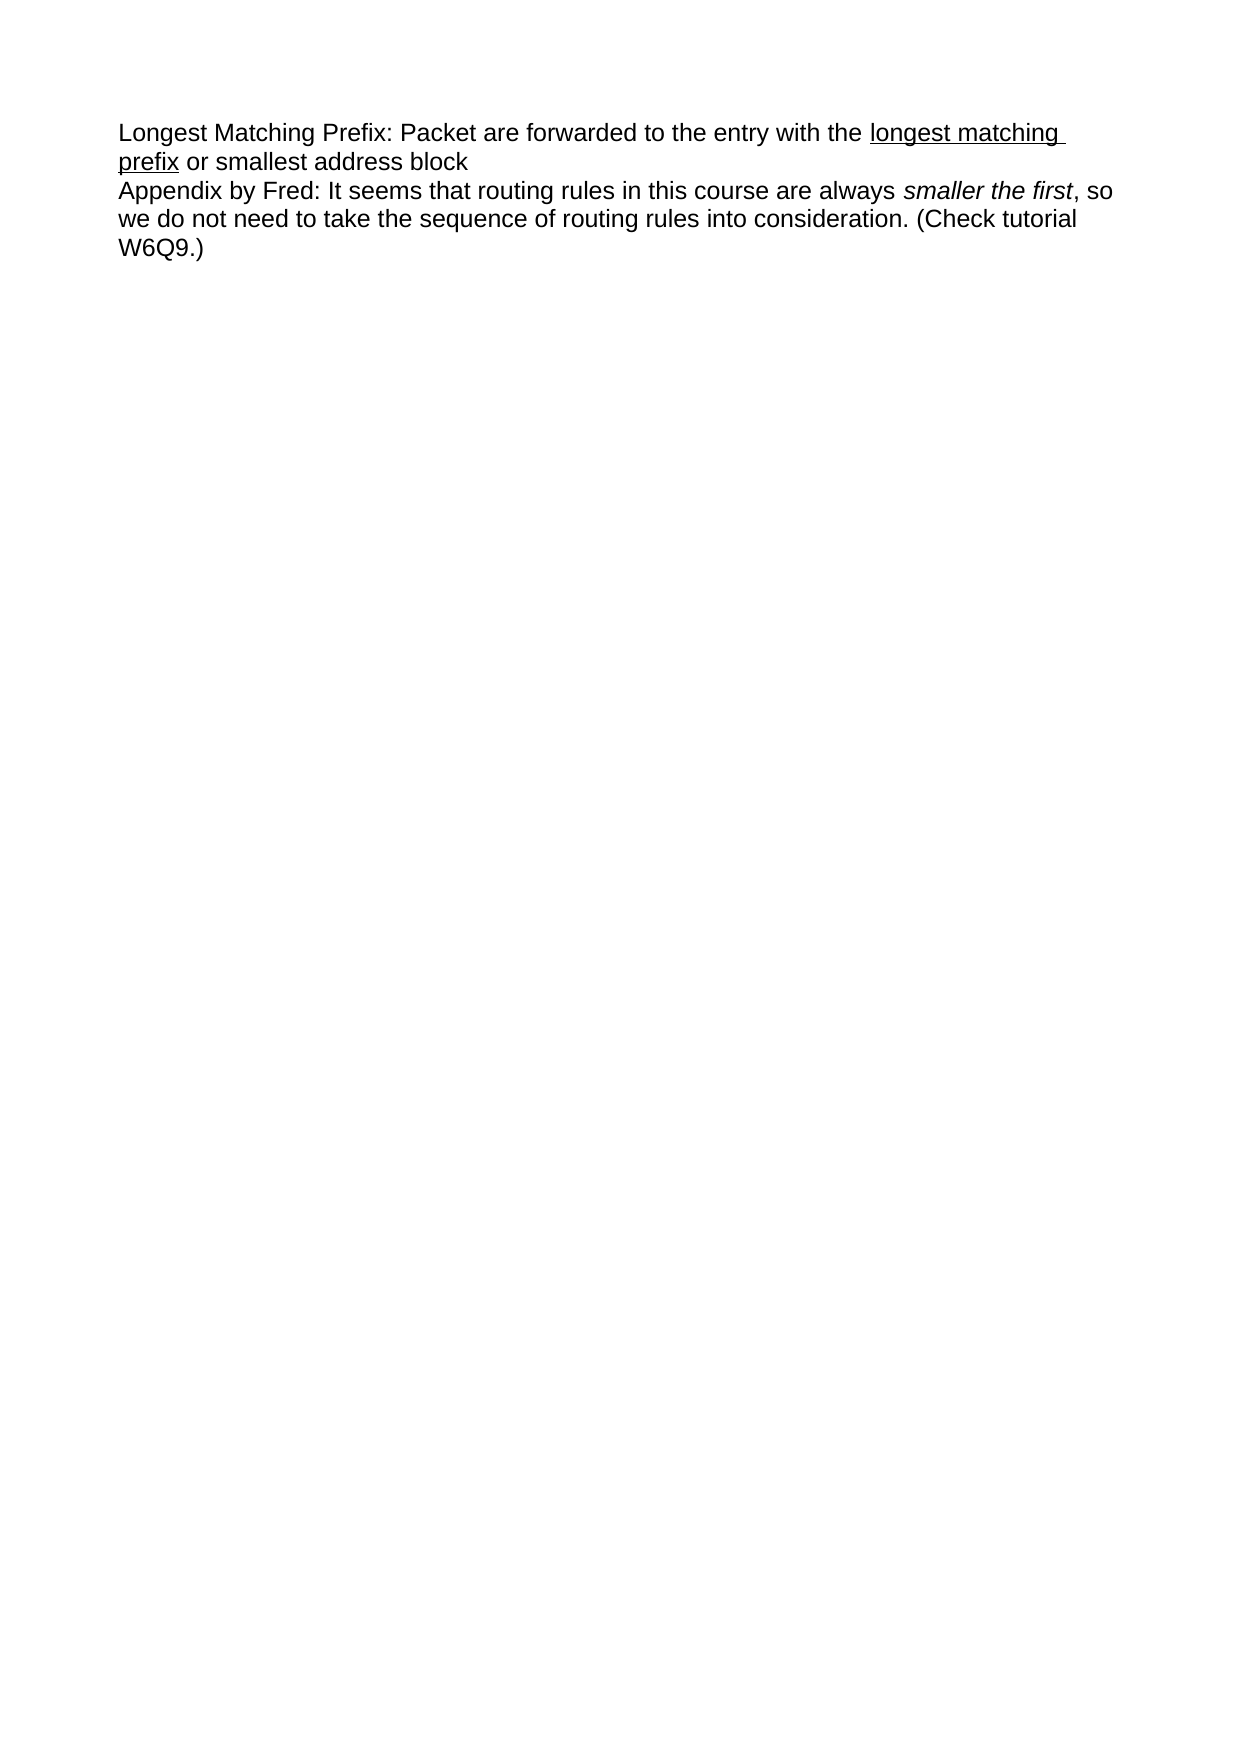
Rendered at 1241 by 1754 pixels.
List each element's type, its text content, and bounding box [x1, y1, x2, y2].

text Appendix by Fred: It seems that routing rules in this course are always smaller the first, so we do not need to take the sequence of routing rules into consideration. (Check tutorial W6Q9.) [118, 176, 1122, 262]
text Longest Matching Prefix: Packet are forwarded to the entry with the longest matching prefix or smallest address block [118, 118, 1122, 176]
